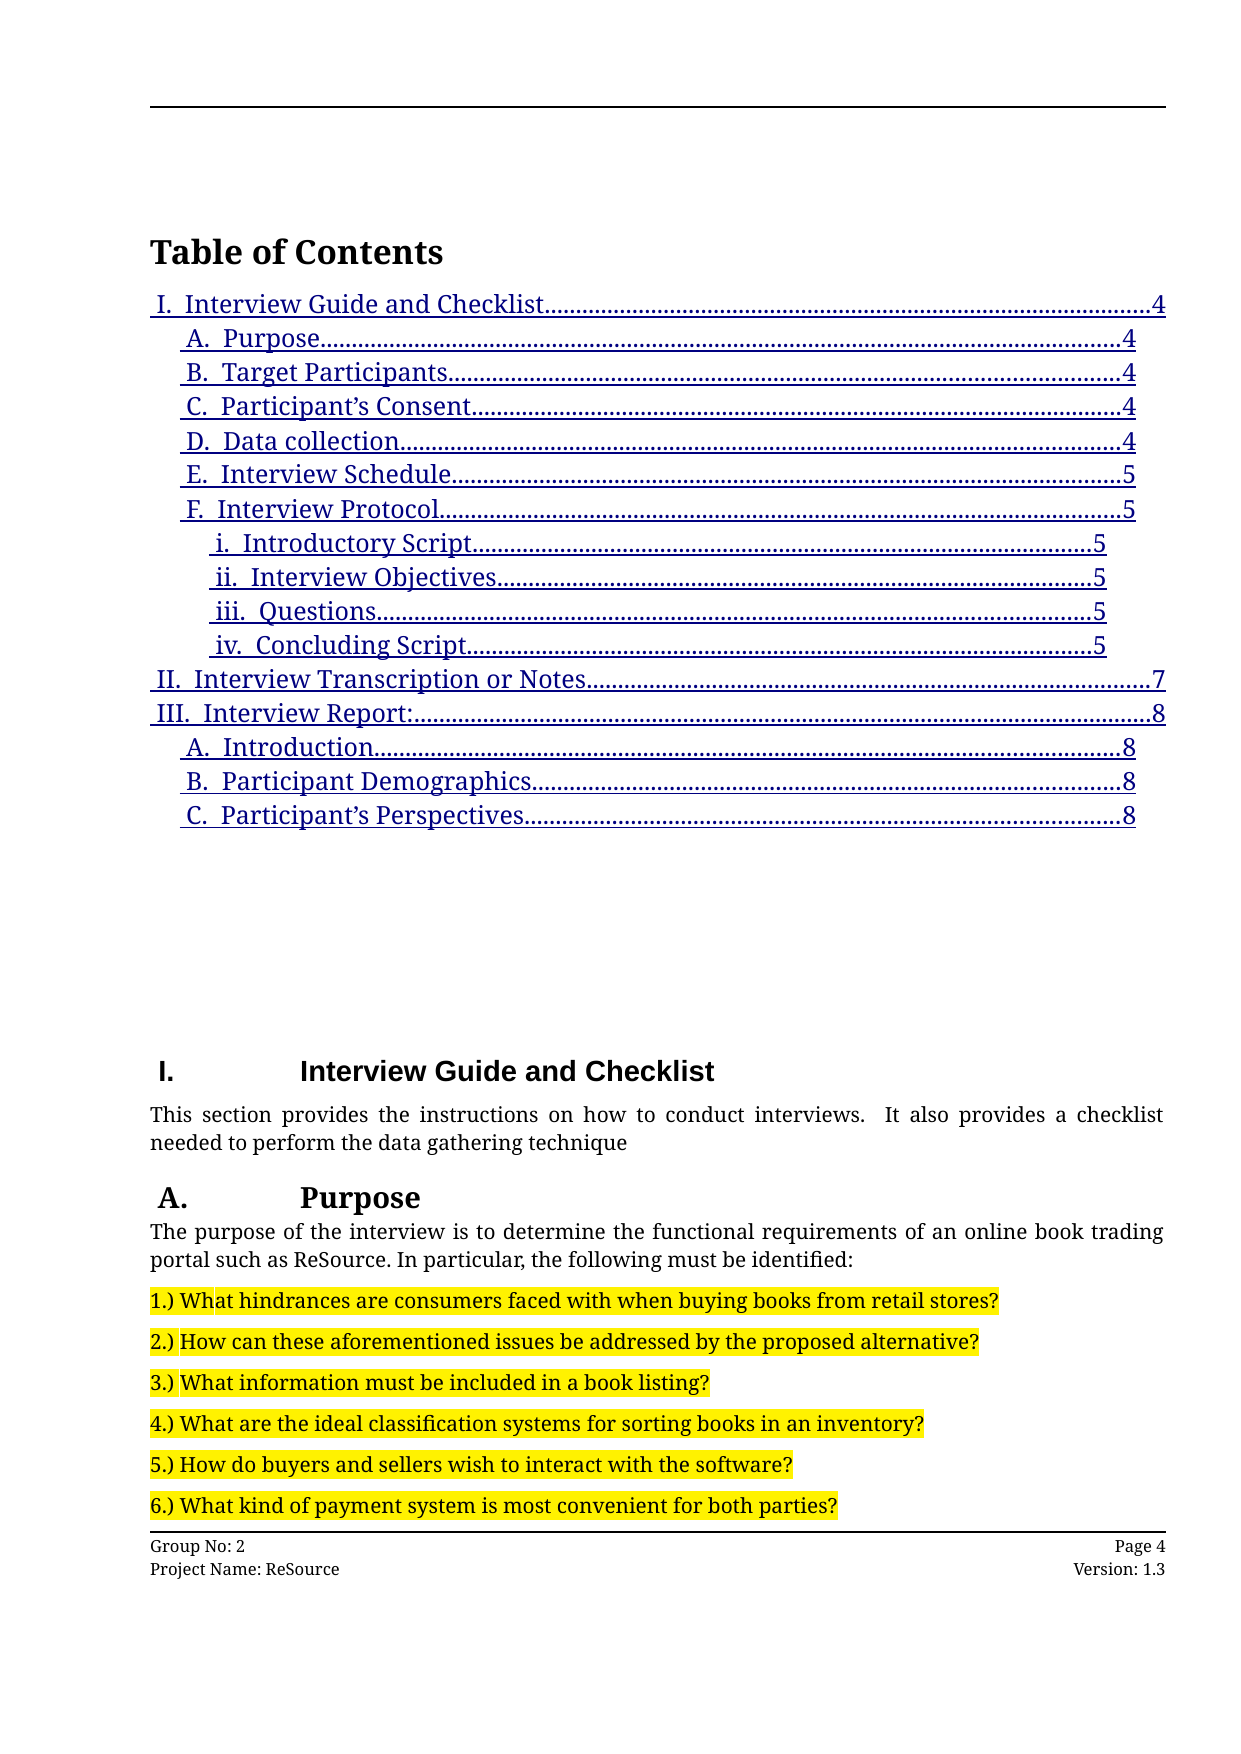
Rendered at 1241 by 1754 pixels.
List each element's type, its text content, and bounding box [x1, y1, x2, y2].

text III. Interview Report: 8 [150, 696, 1166, 724]
subtitle Table of Contents [150, 229, 1166, 274]
text B. Participant Demographics 8 [179, 764, 1166, 798]
text E. Interview Schedule 5 [179, 457, 1166, 491]
text iii. Questions 5 [209, 593, 1166, 627]
text iv. Concluding Script 5 [209, 627, 1166, 662]
text 4.) What are the ideal classification systems for sorting books in an inventory? [150, 1409, 1166, 1438]
text i. Introductory Script 5 [209, 525, 1166, 559]
text 2.) How can these aforementioned issues be addressed by the proposed alternative? [150, 1327, 1166, 1356]
text 3.) What information must be included in a book listing? [150, 1368, 1166, 1397]
text The purpose of the interview is to determine the functional requirements of an online book trading portal such as ReSource. In particular, the following must be identified: [150, 1217, 1166, 1274]
text 6.) What kind of payment system is most convenient for both parties? [150, 1491, 1166, 1520]
text ii. Interview Objectives 5 [209, 559, 1166, 593]
subtitle Purpose [150, 1177, 1166, 1217]
text A. Purpose 4 [179, 321, 1166, 355]
text I. Interview Guide and Checklist 4 [150, 287, 1166, 316]
text II. Interview Transcription or Notes 7 [150, 662, 1166, 690]
text A. Introduction 8 [179, 730, 1166, 764]
text F. Interview Protocol 5 [179, 491, 1166, 525]
text C. Participant’s Consent 4 [179, 389, 1166, 423]
text This section provides the instructions on how to conduct interviews. It also provides a checklist needed to perform the data gathering technique [150, 1100, 1166, 1157]
text [150, 692, 1166, 696]
text [150, 726, 1166, 730]
text 1.) What hindrances are consumers faced with when buying books from retail stores? [150, 1287, 1166, 1315]
text 5.) How do buyers and sellers wish to interact with the software? [150, 1450, 1166, 1479]
text C. Participant’s Perspectives 8 [179, 798, 1166, 832]
text B. Target Participants 4 [179, 355, 1166, 389]
subtitle Interview Guide and Checklist [150, 1054, 1166, 1087]
text D. Data collection 4 [179, 423, 1166, 457]
